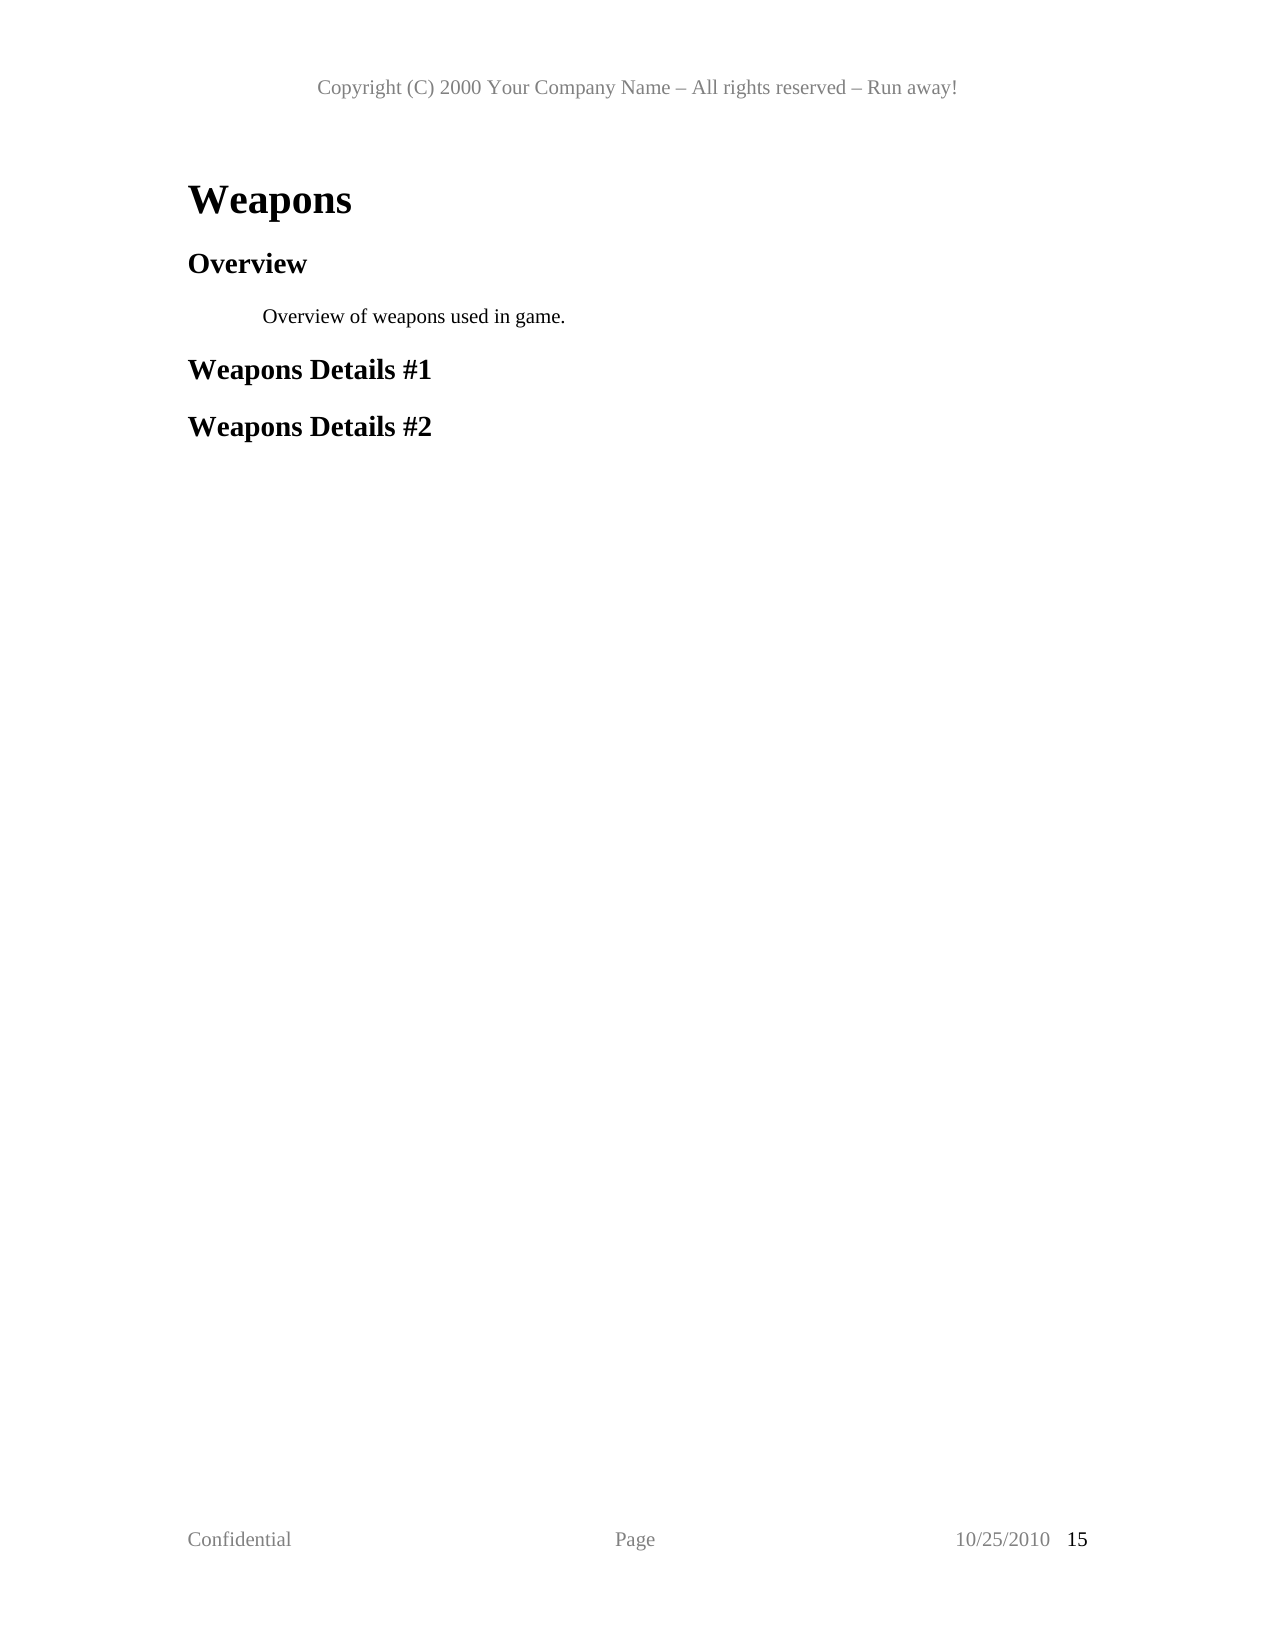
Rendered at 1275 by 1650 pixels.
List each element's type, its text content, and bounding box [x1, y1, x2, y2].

subtitle Weapons Details #2 [187, 409, 1087, 443]
subtitle Weapons Details #1 [187, 352, 1087, 385]
subtitle Overview [187, 246, 1087, 279]
text Overview of weapons used in game. [187, 304, 1087, 328]
subtitle Weapons [187, 174, 1087, 222]
